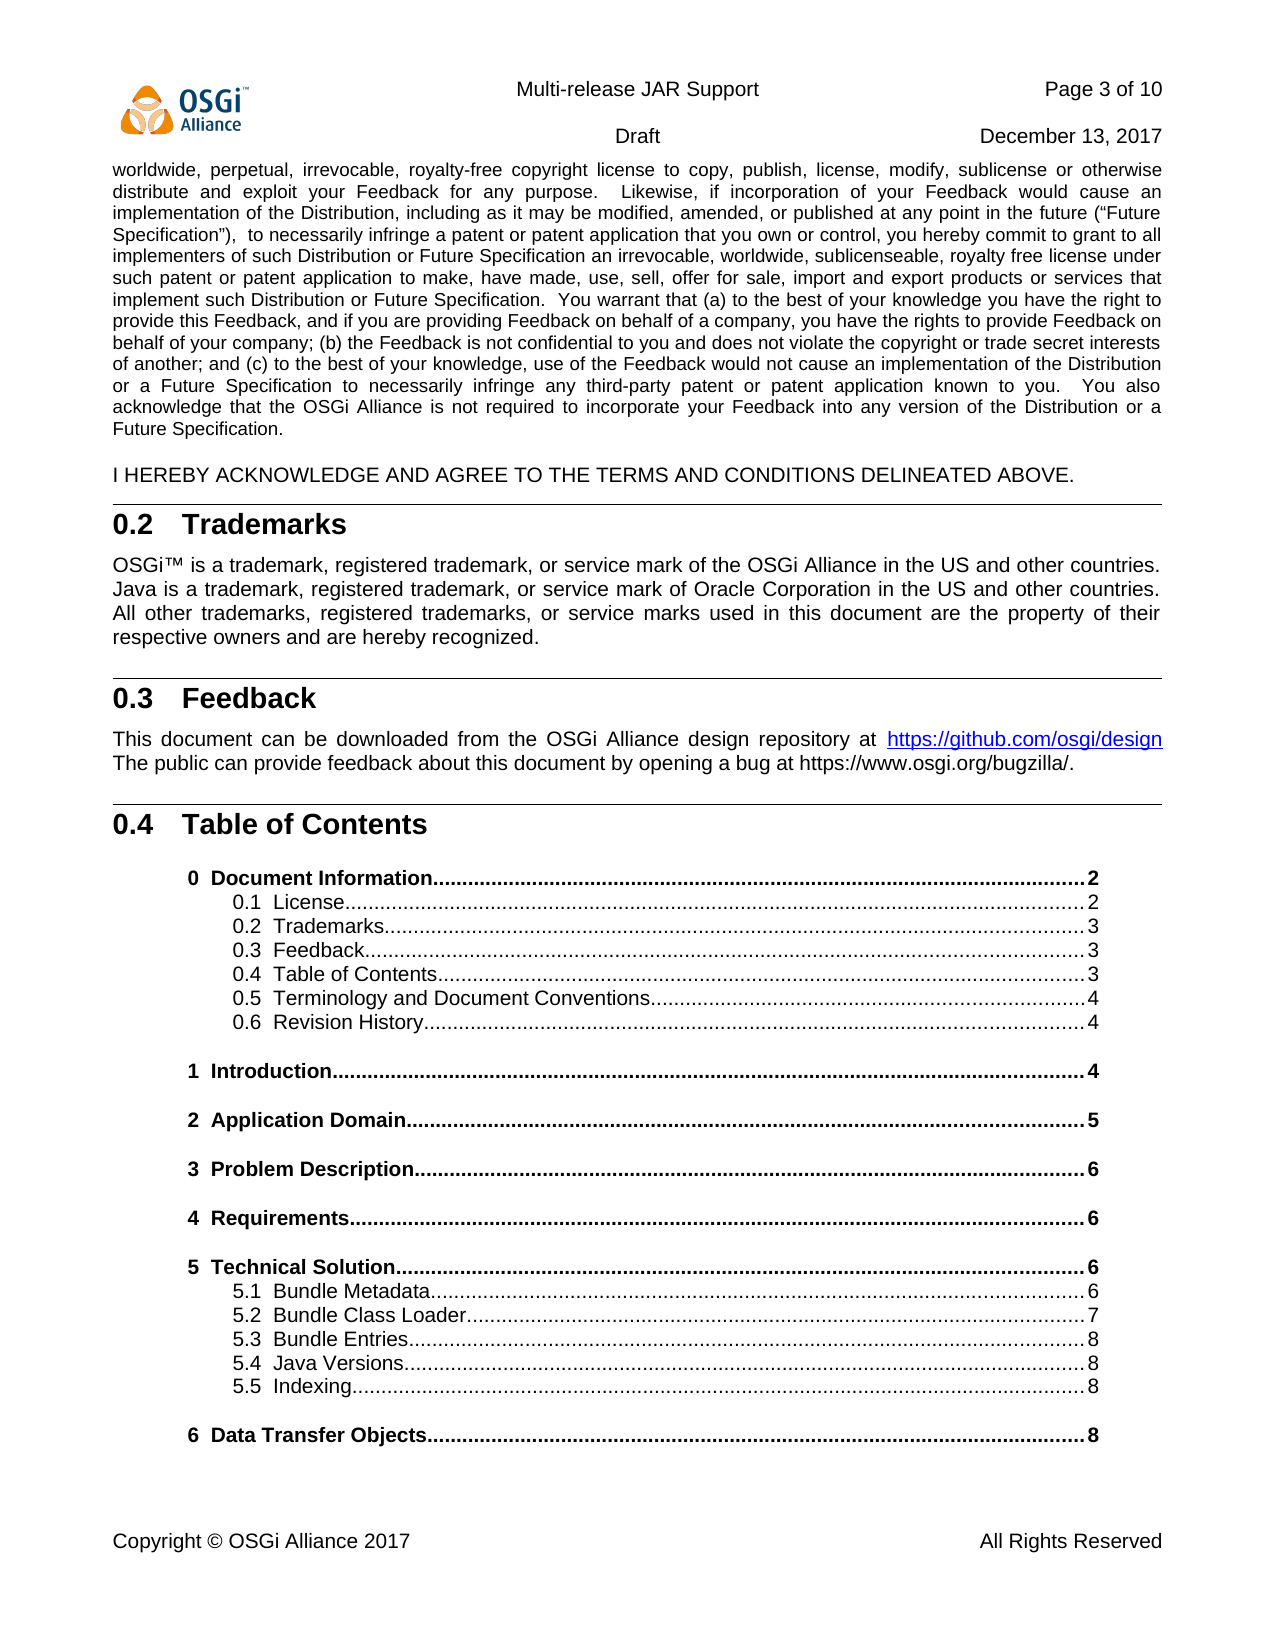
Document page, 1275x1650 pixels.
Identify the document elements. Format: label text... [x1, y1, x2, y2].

text 0.2 Trademarks 3 [232, 914, 1162, 938]
subtitle Trademarks [112, 505, 1162, 541]
text This document can be downloaded from the OSGi Alliance design repository at https://github.com/osgi/design The public can provide feedback about this document by opening a bug at https://www.osgi.org/bugzilla/. [112, 727, 1162, 775]
text 4 Requirements 6 [187, 1206, 1162, 1229]
text 5.3 Bundle Entries 8 [232, 1326, 1162, 1350]
text 6 Data Transfer Objects 8 [187, 1423, 1162, 1447]
text 0.5 Terminology and Document Conventions 4 [232, 986, 1162, 1010]
text OSGi™ is a trademark, registered trademark, or service mark of the OSGi Alliance in the US and other countries. Java is a trademark, registered trademark, or service mark of Oracle Corporation in the US and other countries. All other trademarks, registered trademarks, or service marks used in this document are the property of their respective owners and are hereby recognized. [112, 553, 1162, 649]
text 0 Document Information 2 [187, 866, 1162, 890]
subtitle Table of Contents [112, 805, 1162, 841]
text 3 Problem Description 6 [187, 1157, 1162, 1181]
text 0.6 Revision History 4 [232, 1010, 1162, 1034]
text 0.3 Feedback 3 [232, 938, 1162, 962]
text 1 Introduction 4 [187, 1059, 1162, 1083]
text 5.1 Bundle Metadata 6 [232, 1278, 1162, 1302]
text 5.4 Java Versions 8 [232, 1350, 1162, 1374]
text 0.1 License 2 [232, 890, 1162, 914]
text I HEREBY ACKNOWLEDGE AND AGREE TO THE TERMS AND CONDITIONS DELINEATED ABOVE. [112, 463, 1162, 487]
text worldwide, perpetual, irrevocable, royalty-free copyright license to copy, publish, license, modify, sublicense or otherwise distribute and exploit your Feedback for any purpose. Likewise, if incorporation of your Feedback would cause an implementation of the Distribution, including as it may be modified, amended, or published at any point in the future (“Future Specification”), to necessarily infringe a patent or patent application that you own or control, you hereby commit to grant to all implementers of such Distribution or Future Specification an irrevocable, worldwide, sublicenseable, royalty free license under such patent or patent application to make, have made, use, sell, offer for sale, import and export products or services that implement such Distribution or Future Specification. You warrant that (a) to the best of your knowledge you have the right to provide this Feedback, and if you are providing Feedback on behalf of a company, you have the rights to provide Feedback on behalf of your company; (b) the Feedback is not confidential to you and does not violate the copyright or trade secret interests of another; and (c) to the best of your knowledge, use of the Feedback would not cause an implementation of the Distribution or a Future Specification to necessarily infringe any third-party patent or patent application known to you. You also acknowledge that the OSGi Alliance is not required to incorporate your Feedback into any version of the Distribution or a Future Specification. [112, 159, 1162, 439]
text 5 Technical Solution 6 [187, 1254, 1162, 1278]
text 5.2 Bundle Class Loader 7 [232, 1302, 1162, 1326]
subtitle Feedback [112, 679, 1162, 715]
text 0.4 Table of Contents 3 [232, 962, 1162, 986]
text 5.5 Indexing 8 [232, 1374, 1162, 1398]
picture [113, 78, 257, 142]
text 2 Application Domain 5 [187, 1108, 1162, 1132]
